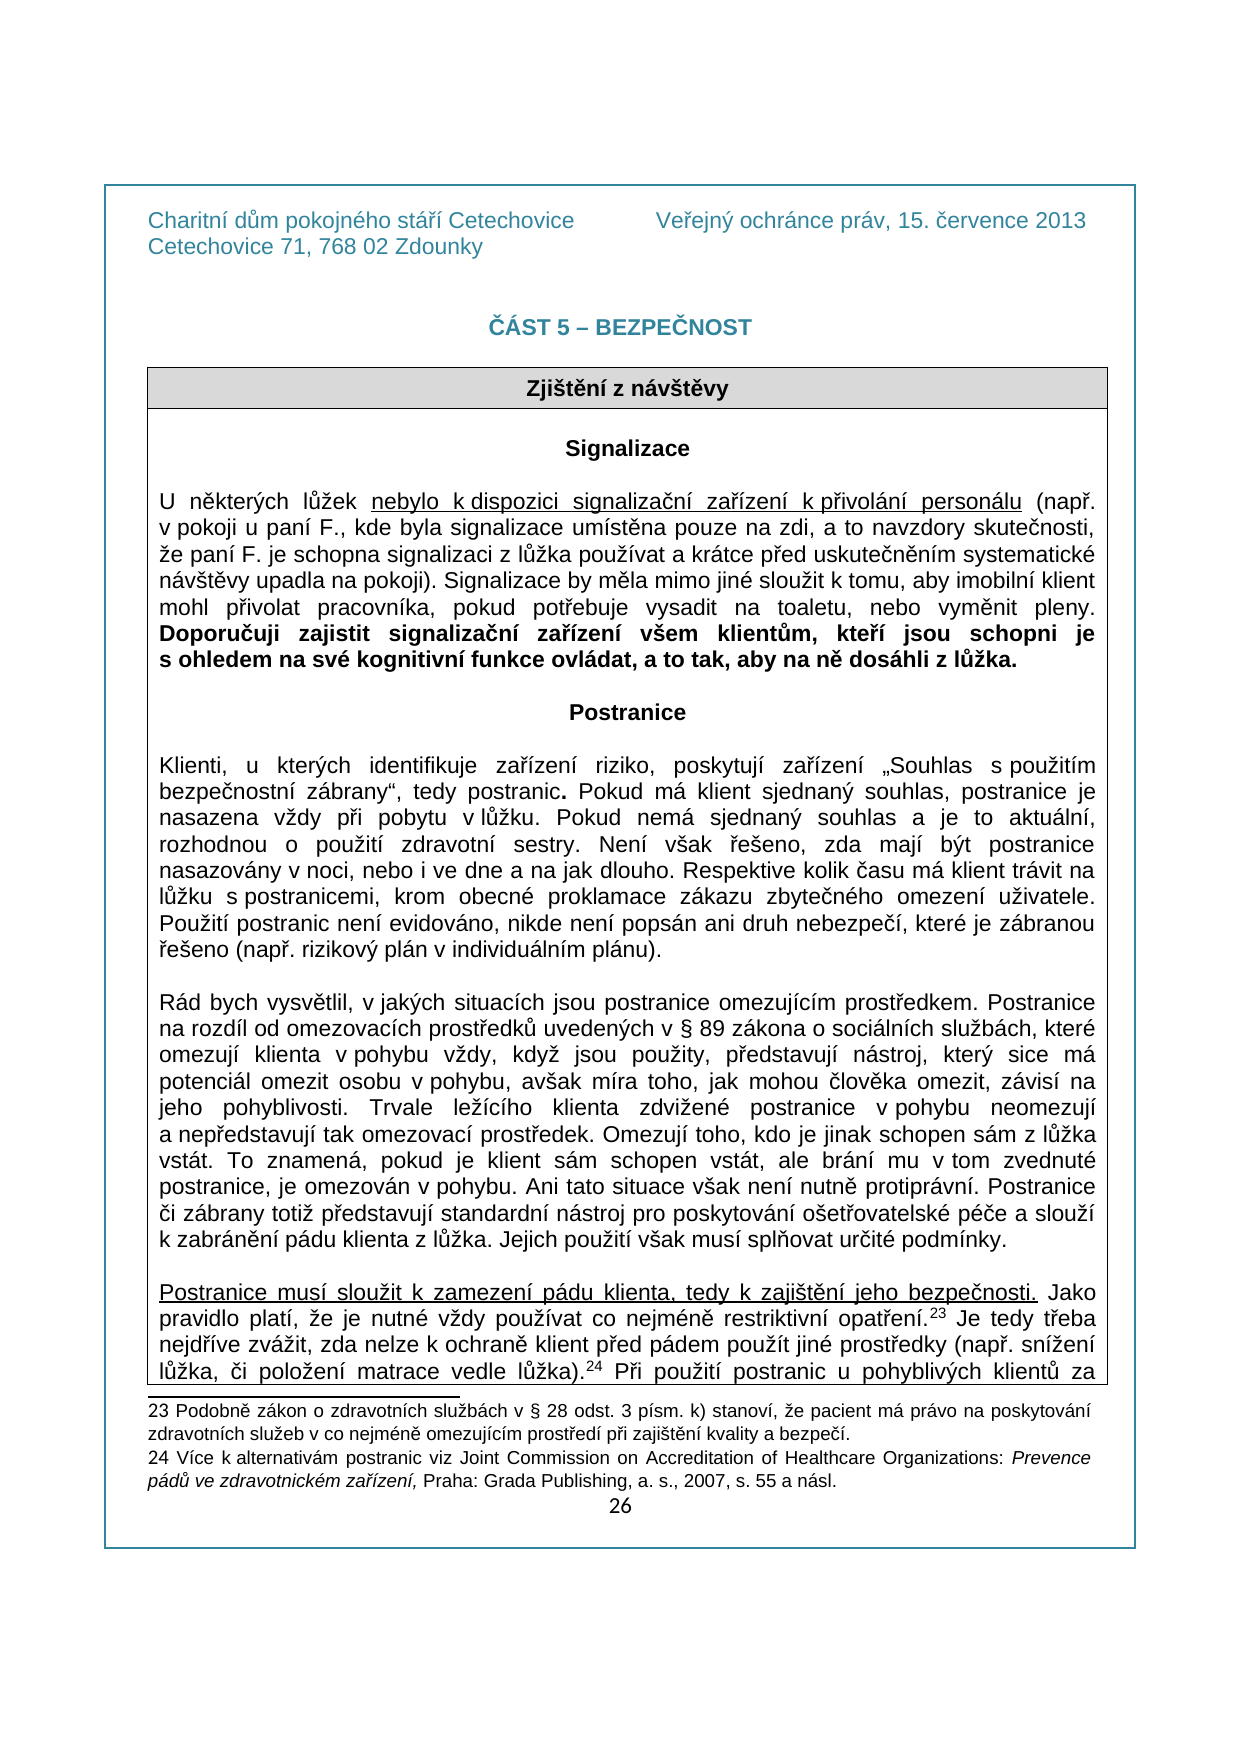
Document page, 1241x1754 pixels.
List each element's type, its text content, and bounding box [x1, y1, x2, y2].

table_cell Signalizace U některých lůžek nebylo k dispozici signalizační zařízení k přivolání personálu (např. v pokoji u paní F., kde byla signalizace umístěna pouze na zdi, a to navzdory skutečnosti, že paní F. je schopna signalizaci z lůžka používat a krátce před uskutečněním systematické návštěvy upadla na pokoji). Signalizace by měla mimo jiné sloužit k tomu, aby imobilní klient mohl přivolat pracovníka, pokud potřebuje vysadit na toaletu, nebo vyměnit pleny. Doporučuji zajistit signalizační zařízení všem klientům, kteří jsou schopni je s ohledem na své kognitivní funkce ovládat, a to tak, aby na ně dosáhli z lůžka. Postranice Klienti, u kterých identifikuje zařízení riziko, poskytují zařízení „Souhlas s použitím bezpečnostní zábrany“, tedy postranic. Pokud má klient sjednaný souhlas, postranice je nasazena vždy při pobytu v lůžku. Pokud nemá sjednaný souhlas a je to aktuální, rozhodnou o použití zdravotní sestry. Není však řešeno, zda mají být postranice nasazovány v noci, nebo i ve dne a na jak dlouho. Respektive kolik času má klient trávit na lůžku s postranicemi, krom obecné proklamace zákazu zbytečného omezení uživatele. Použití postranic není evidováno, nikde není popsán ani druh nebezpečí, které je zábranou řešeno (např. rizikový plán v individuálním plánu). Rád bych vysvětlil, v jakých situacích jsou postranice omezujícím prostředkem. Postranice na rozdíl od omezovacích prostředků uvedených v § 89 zákona o sociálních službách, které omezují klienta v pohybu vždy, když jsou použity, představují nástroj, který sice má potenciál omezit osobu v pohybu, avšak míra toho, jak mohou člověka omezit, závisí na jeho pohyblivosti. Trvale ležícího klienta zdvižené postranice v pohybu neomezují a nepředstavují tak omezovací prostředek. Omezují toho, kdo je jinak schopen sám z lůžka vstát. To znamená, pokud je klient sám schopen vstát, ale brání mu v tom zvednuté postranice, je omezován v pohybu. Ani tato situace však není nutně protiprávní. Postranice či zábrany totiž představují standardní nástroj pro poskytování ošetřovatelské péče a slouží k zabránění pádu klienta z lůžka. Jejich použití však musí splňovat určité podmínky. Postranice musí sloužit k zamezení pádu klienta, tedy k zajištění jeho bezpečnosti. Jako pravidlo platí, že je nutné vždy používat co nejméně restriktivní opatření. Je tedy třeba nejdříve zvážit, zda nelze k ochraně klienta před pádem použít jiné prostředky (např. snížení lůžka, či položení matrace vedle lůžka). Při použití postranic u pohyblivých klientů za účelem prevence pádu (např. při otočení ve spánku) je nutné zajistit, aby klient měl možnost sám opustit lůžko (zkrácená postranice, technická úprava). Jejich použití musí být přiměřené riziku. Nelze je tedy užívat pouze k usnadnění práce personálu. Rovněž není přípustné jejich použití přes den z důvodu neklidu pohyblivého klienta. Pokud jsou tyto podmínky splněny, k nasazení postranic není třeba souhlas ani lékaře, ani člena rodiny či opatrovníka. Tyto jsou právně nevýznamné. Pokud však tyto podmínky splněny nejsou, oprávněnost užití postranic (zábran) je diskutabilní i přes případný souhlas lékaře, člena rodiny či opatrovníka. Obdobně v případě fixací v křesle jako dalšího „opatření ochrany“ aplikovaného v zařízení. Fixace v křesle je dokumentována (časově), takže lze dovodit, kolik hodin denně tráví klient v křesle bez možnosti se hýbat. Fixace ve vozíku (pruhy prostěradel) však jako „opatření ochrany“ v rámci domova vnímána není, byť plní stejný účel – z bezpečnostních důvodů mj. omezuje klienta v pohybu. Aby bylo zajištěno, že budou postranice a fixace použity jako bezpečnostní opatření v souladu se zákonnými předpisy, doporučuji individuálně u každého klienta stanovit, kdy mu má být postranice nasazena, příp. kdy má být fixován (např. noc, část dne, odpolední odpočinek atd.). V dokumentaci klienta doporučuji toto rozhodnutí zaznamenat, včetně údaje o tom, kdo jej přijal a kdy, a mělo by zde být zdůvodnění. Zde upozorňuji, že není nezbytně nutné, aby o nasazení postranic rozhodoval lékař, či jejich použití indikoval. Vedoucími pracovníky autorizovaný písemný seznam, kterým klientům má být kdy postranice nasazována, příp. mají být fixováni v křesle či vozíku, doporučuji zpřístupnit v pracovně personálu v přímé péči. K postranicím i fixačním pomůckám se dále váže potřeba současného úsilí o zabránění rozvoji imobilizačního syndromu, nebo méně závažných důsledků déletrvajícího spočívání v jedné poloze. Pokud zařízení nastaví pravidla používání těchto pomůcek a bude přesně vymezovat, koho se jejich používání v jaké míře týká, bude moci lépe kontrolovat práci personálu, a tím předcházet souvisejícím negativům. Pády Kniha hlášení sester i Kniha hlášení pracovníků v přímé péči obsahuje řadu záznamů o pádech klientů, či nalezení klientů na podlaze. Dále se však s touto informací nikterak nepracuje. Schází také popis okolností, které pádu předcházely, či s ním bezprostředně souvisely (příčiny, místo, okolnosti, stav klienta apod.). Nesepisuje se tak žádný protokol o pádu klienta, pokud pád nevyžaduje okamžité odeslání k lékařskému ošetření, a tato mimořádná událost nemá odraz ani v ošetřovatelské dokumentaci. Přijatá opatření směřující k prevenci pádů se omezují na fixaci v křesle či vozíku, příp. na používání postranic (jak je patrno z dokumentace vedené k panu M. a panu V.), což není dostatečné a v konečném důsledku může přinést ještě větší riziko poškození zdraví (nalezený případ přelézání postranice). Hodnocení rizika pádu je standardní součástí ošetřovatelského procesu, nicméně při návštěvě bylo shledáno, že v zařízení prvotní zhodnocení stavu klienta, tedy i rizika pádu, provádí sociální pracovnice. V případě nastalého pádu a snahy o přijetí preventivních opatření informuje pracovník v přímé péči zdravotní sestru, která problém přednese na páteční poradě personálu zařízení (znovu podotýkám, že se jedná o ošetřovatelské téma, avšak tuto poradu vede soc. pracovnice). V této souvislosti odkazuji na doporučení 4.2, neboť se domnívám, že ošetřovatelská odbornost má lepší předpoklady pro správné zhodnocení rizika pádu a nastavení adekvátních opatření, respektive to spadá do povinností všeobecné sestry. Pracovníci v sociálních službách či sociální pracovnice se samozřejmě mohou ze své pozice podílet. Není tedy zaveden postup, který by situaci stran možného pádu klienta zhodnocoval a následně zaváděl konkrétní preventivní opatření (např. stabilní nábytek, snížené lůžko, uzavřená obuv, dostatečné osvětlení, vhodné kompenzační pomůcky, matrace umístěná pod lůžko) a stanovil standardizované postupy pro personál. Díky individualizovaným preventivním opatřením zařízení vymezí rozsah své odpovědnosti a v případě potřeby prokáže, že nezanedbalo náležitý dohled. Doporučuji tedy při nástupu klienta vyhodnotit riziko pádu a stanovit pravidla pro jeho přehodnocování. V případě, že k pádu dojde, doporučuji zaznamenat relevantní okolnosti (čas, místo, kdo byl pádu přítomen, jak k pádu došlo, viditelná či možná poranění, ošetření poranění atd.). Pokud dle vyhodnocení není klient odeslán k ošetření do nemocnice, doporučuji, aby pracovník zařízení v nejbližším možném termínu informoval praktického lékaře, který následně provede kontrolní vyšetření, záznam do lékařské dokumentace a indikuje další péči. Doporučuji záznamy o pádu klienta v rámci celého zařízení pravidelně vyhodnocovat, zaobírat se jejich příčinami (doba pádu, příčiny, poranění) a přijmout patřičná opatření, která riziko pádu minimalizují. Osvětlení Chodba druhého nadzemního podlaží je i během dne v případě, kdy není uměle osvětlena, velice tmavá. Osvětlení navíc nespíná automaticky a je třeba jej zapnout mechanicky, což pro klienta může představovat problém a riziko (nalezení vypínače, chůze potmě). Doporučuji proto zajistit řádné osvětlení chodby druhého nadzemního podlaží. Naopak velice kvituji existenci tzv. nočních světýlek v zásuvkách některých pokojů. [148, 409, 1107, 1384]
subtitle ČÁST 5 – BEZPEČNOST [148, 314, 1092, 340]
table_header Zjištění z návštěvy [148, 368, 1107, 408]
